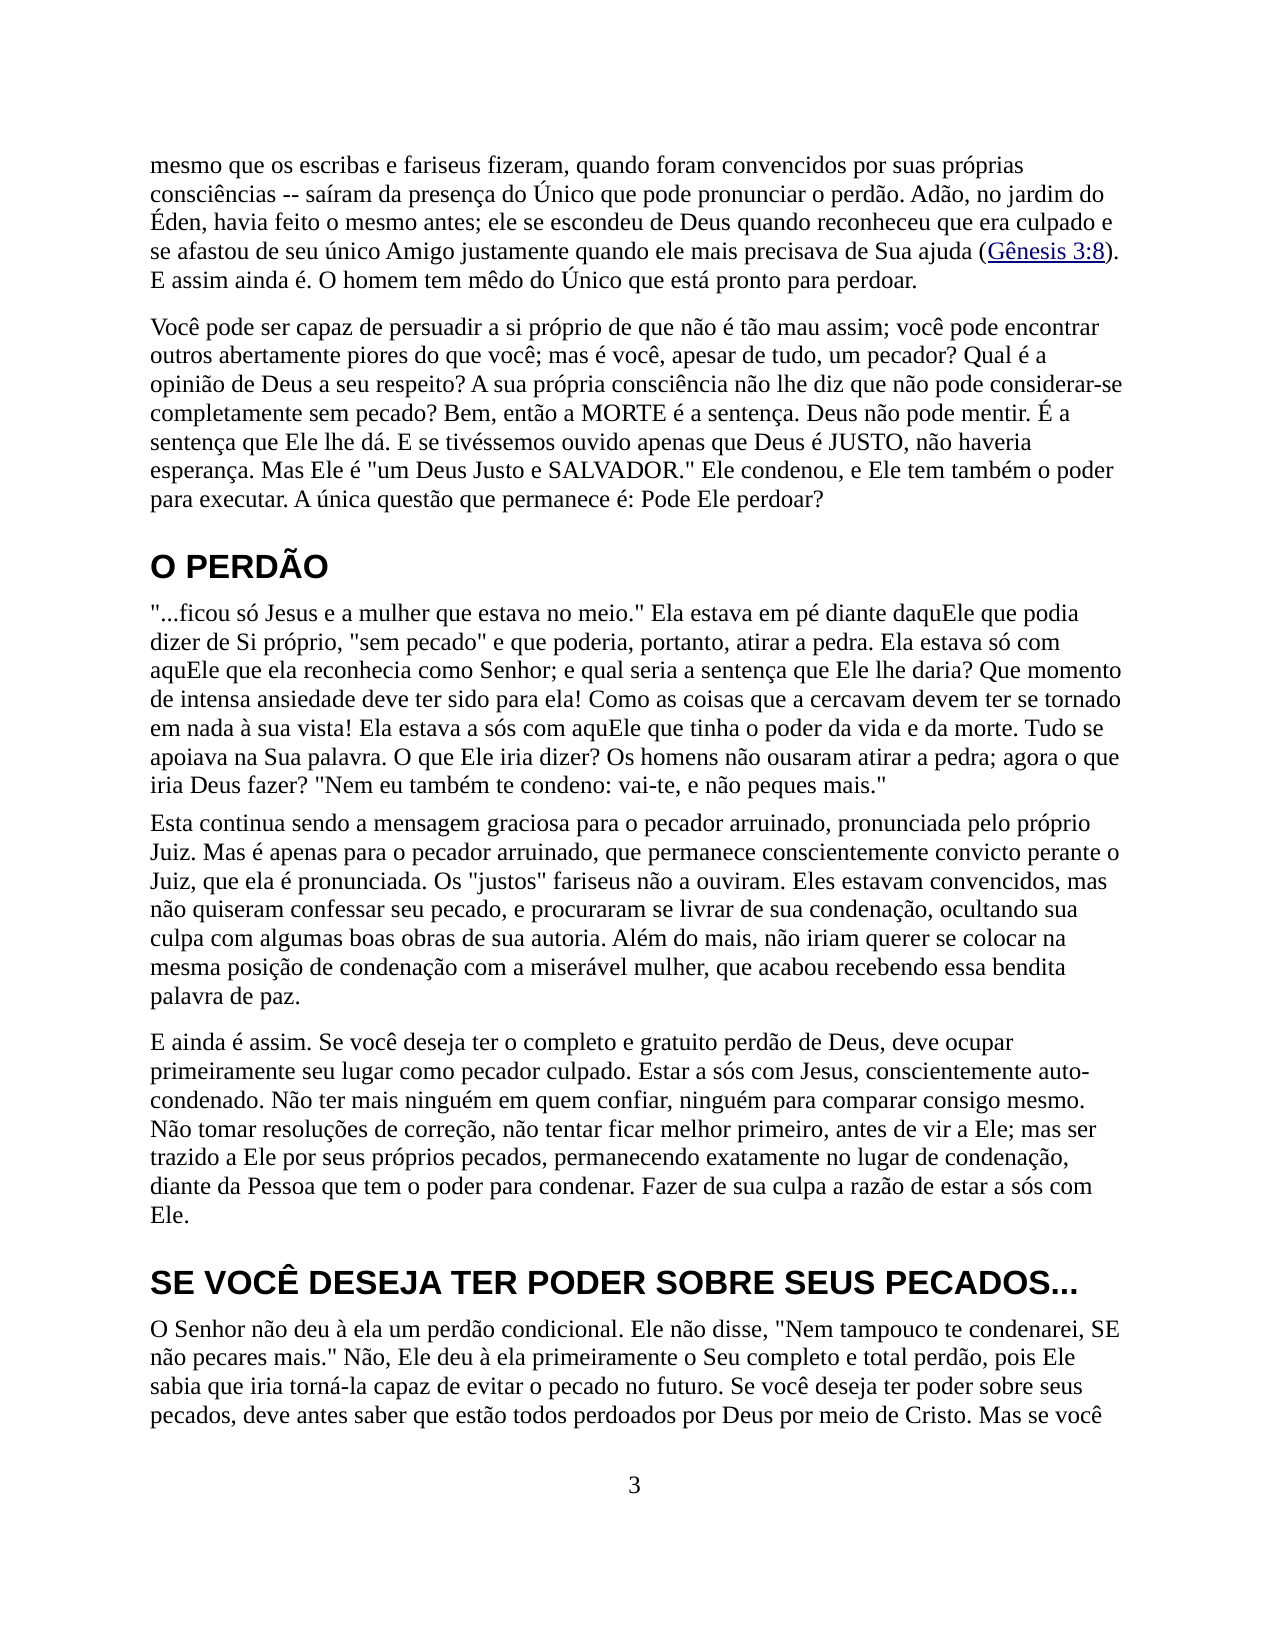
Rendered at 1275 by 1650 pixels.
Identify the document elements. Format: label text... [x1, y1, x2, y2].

text mesmo que os escribas e fariseus fizeram, quando foram convencidos por suas próprias consciências -- saíram da presença do Único que pode pronunciar o perdão. Adão, no jardim do Éden, havia feito o mesmo antes; ele se escondeu de Deus quando reconheceu que era culpado e se afastou de seu único Amigo justamente quando ele mais precisava de Sua ajuda (Gênesis 3:8). E assim ainda é. O homem tem mêdo do Único que está pronto para perdoar. [150, 150, 1125, 294]
subtitle SE VOCÊ DESEJA TER PODER SOBRE SEUS PECADOS... [150, 1263, 1125, 1301]
text O Senhor não deu à ela um perdão condicional. Ele não disse, "Nem tampouco te condenarei, SE não pecares mais." Não, Ele deu à ela primeiramente o Seu completo e total perdão, pois Ele sabia que iria torná-la capaz de evitar o pecado no futuro. Se você deseja ter poder sobre seus pecados, deve antes saber que estão todos perdoados por Deus por meio de Cristo. Mas se você [150, 1314, 1125, 1429]
text Esta continua sendo a mensagem graciosa para o pecador arruinado, pronunciada pelo próprio Juiz. Mas é apenas para o pecador arruinado, que permanece conscientemente convicto perante o Juiz, que ela é pronunciada. Os "justos" fariseus não a ouviram. Eles estavam convencidos, mas não quiseram confessar seu pecado, e procuraram se livrar de sua condenação, ocultando sua culpa com algumas boas obras de sua autoria. Além do mais, não iriam querer se colocar na mesma posição de condenação com a miserável mulher, que acabou recebendo essa bendita palavra de paz. [150, 808, 1125, 1009]
text Você pode ser capaz de persuadir a si próprio de que não é tão mau assim; você pode encontrar outros abertamente piores do que você; mas é você, apesar de tudo, um pecador? Qual é a opinião de Deus a seu respeito? A sua própria consciência não lhe diz que não pode considerar-se completamente sem pecado? Bem, então a MORTE é a sentença. Deus não pode mentir. É a sentença que Ele lhe dá. E se tivéssemos ouvido apenas que Deus é JUSTO, não haveria esperança. Mas Ele é "um Deus Justo e SALVADOR." Ele condenou, e Ele tem também o poder para executar. A única questão que permanece é: Pode Ele perdoar? [150, 312, 1125, 513]
text E ainda é assim. Se você deseja ter o completo e gratuito perdão de Deus, deve ocupar primeiramente seu lugar como pecador culpado. Estar a sós com Jesus, conscientemente auto-condenado. Não ter mais ninguém em quem confiar, ninguém para comparar consigo mesmo. Não tomar resoluções de correção, não tentar ficar melhor primeiro, antes de vir a Ele; mas ser trazido a Ele por seus próprios pecados, permanecendo exatamente no lugar de condenação, diante da Pessoa que tem o poder para condenar. Fazer de sua culpa a razão de estar a sós com Ele. [150, 1027, 1125, 1229]
subtitle O PERDÃO [150, 547, 1125, 586]
text "...ficou só Jesus e a mulher que estava no meio." Ela estava em pé diante daquEle que podia dizer de Si próprio, "sem pecado" e que poderia, portanto, atirar a pedra. Ela estava só com aquEle que ela reconhecia como Senhor; e qual seria a sentença que Ele lhe daria? Que momento de intensa ansiedade deve ter sido para ela! Como as coisas que a cercavam devem ter se tornado em nada à sua vista! Ela estava a sós com aquEle que tinha o poder da vida e da morte. Tudo se apoiava na Sua palavra. O que Ele iria dizer? Os homens não ousaram atirar a pedra; agora o que iria Deus fazer? "Nem eu também te condeno: vai-te, e não peques mais." [150, 598, 1125, 799]
